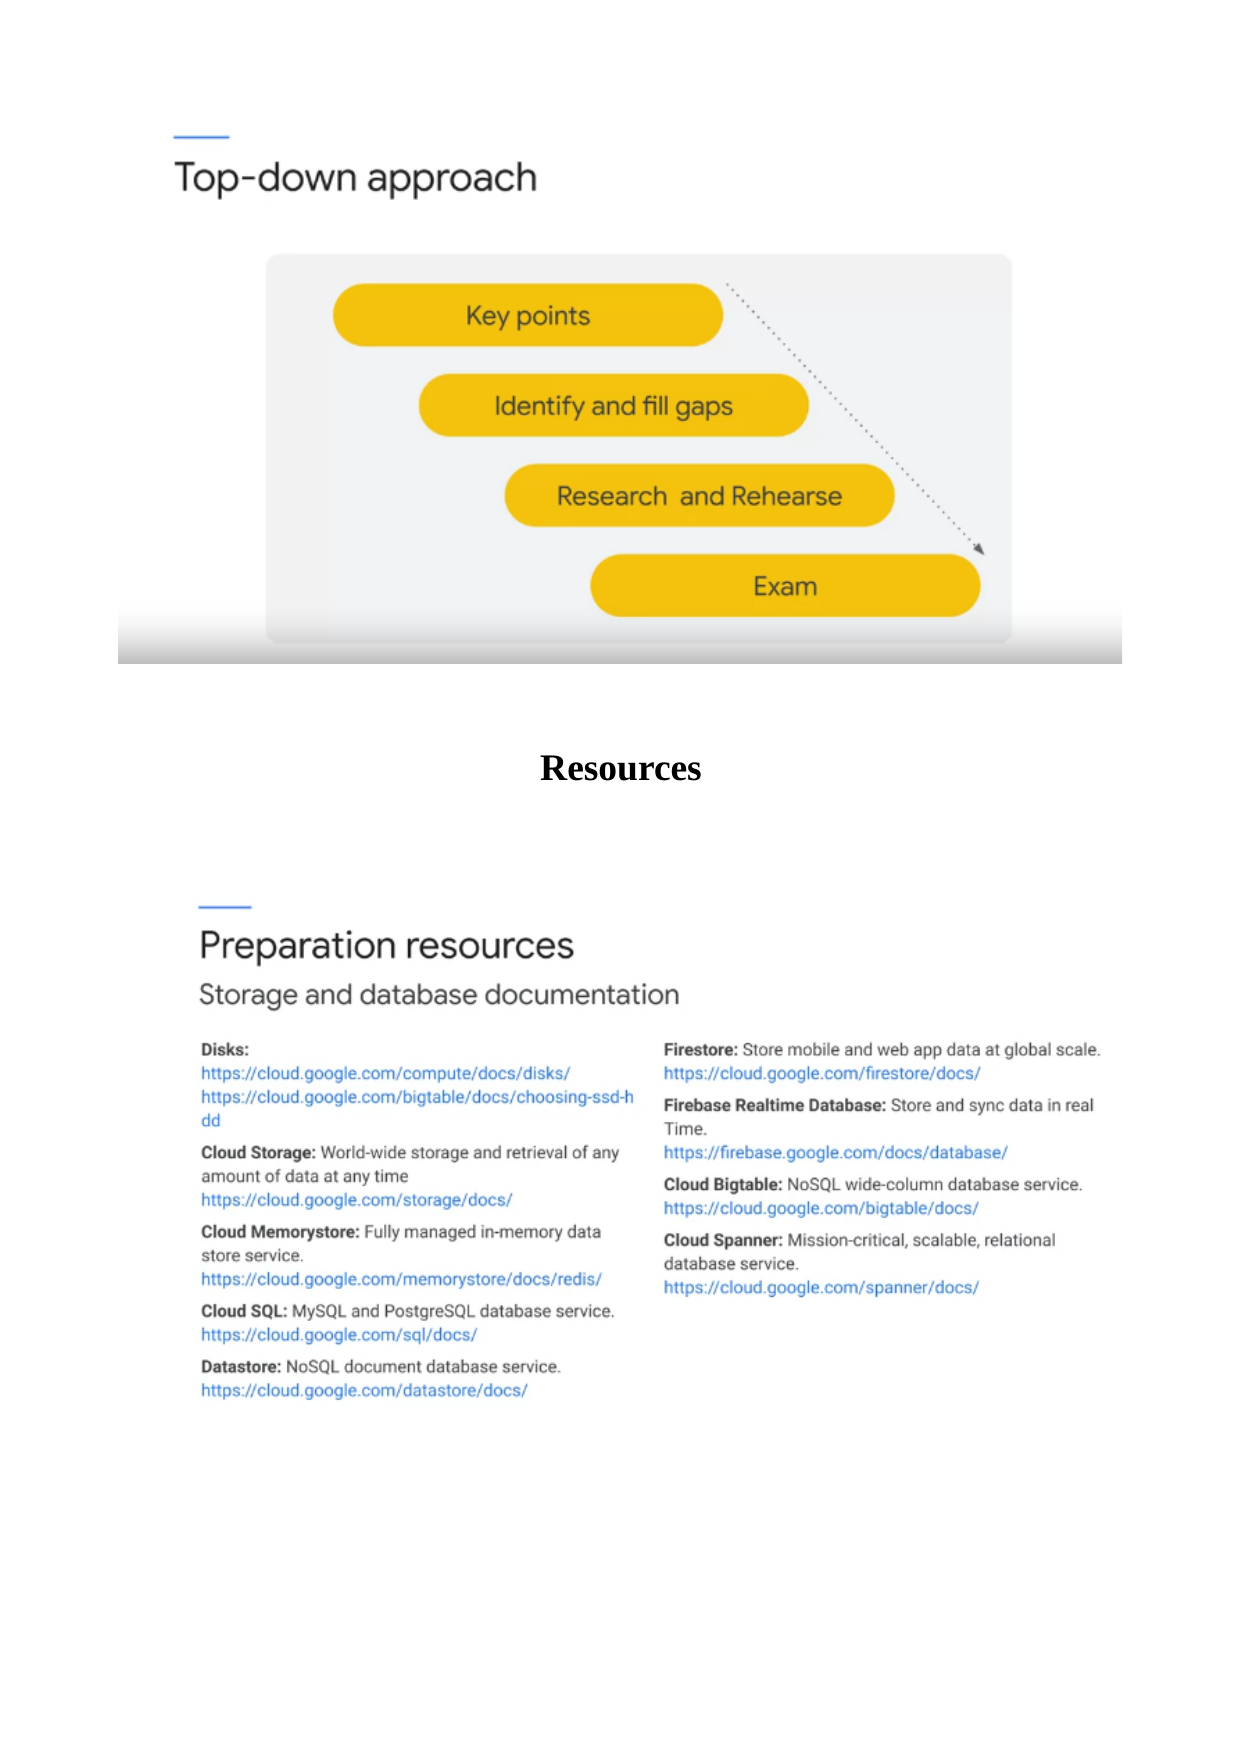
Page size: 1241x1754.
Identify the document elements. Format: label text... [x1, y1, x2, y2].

picture [118, 896, 1123, 1407]
subtitle Resources [118, 746, 1122, 789]
picture [118, 118, 1123, 664]
